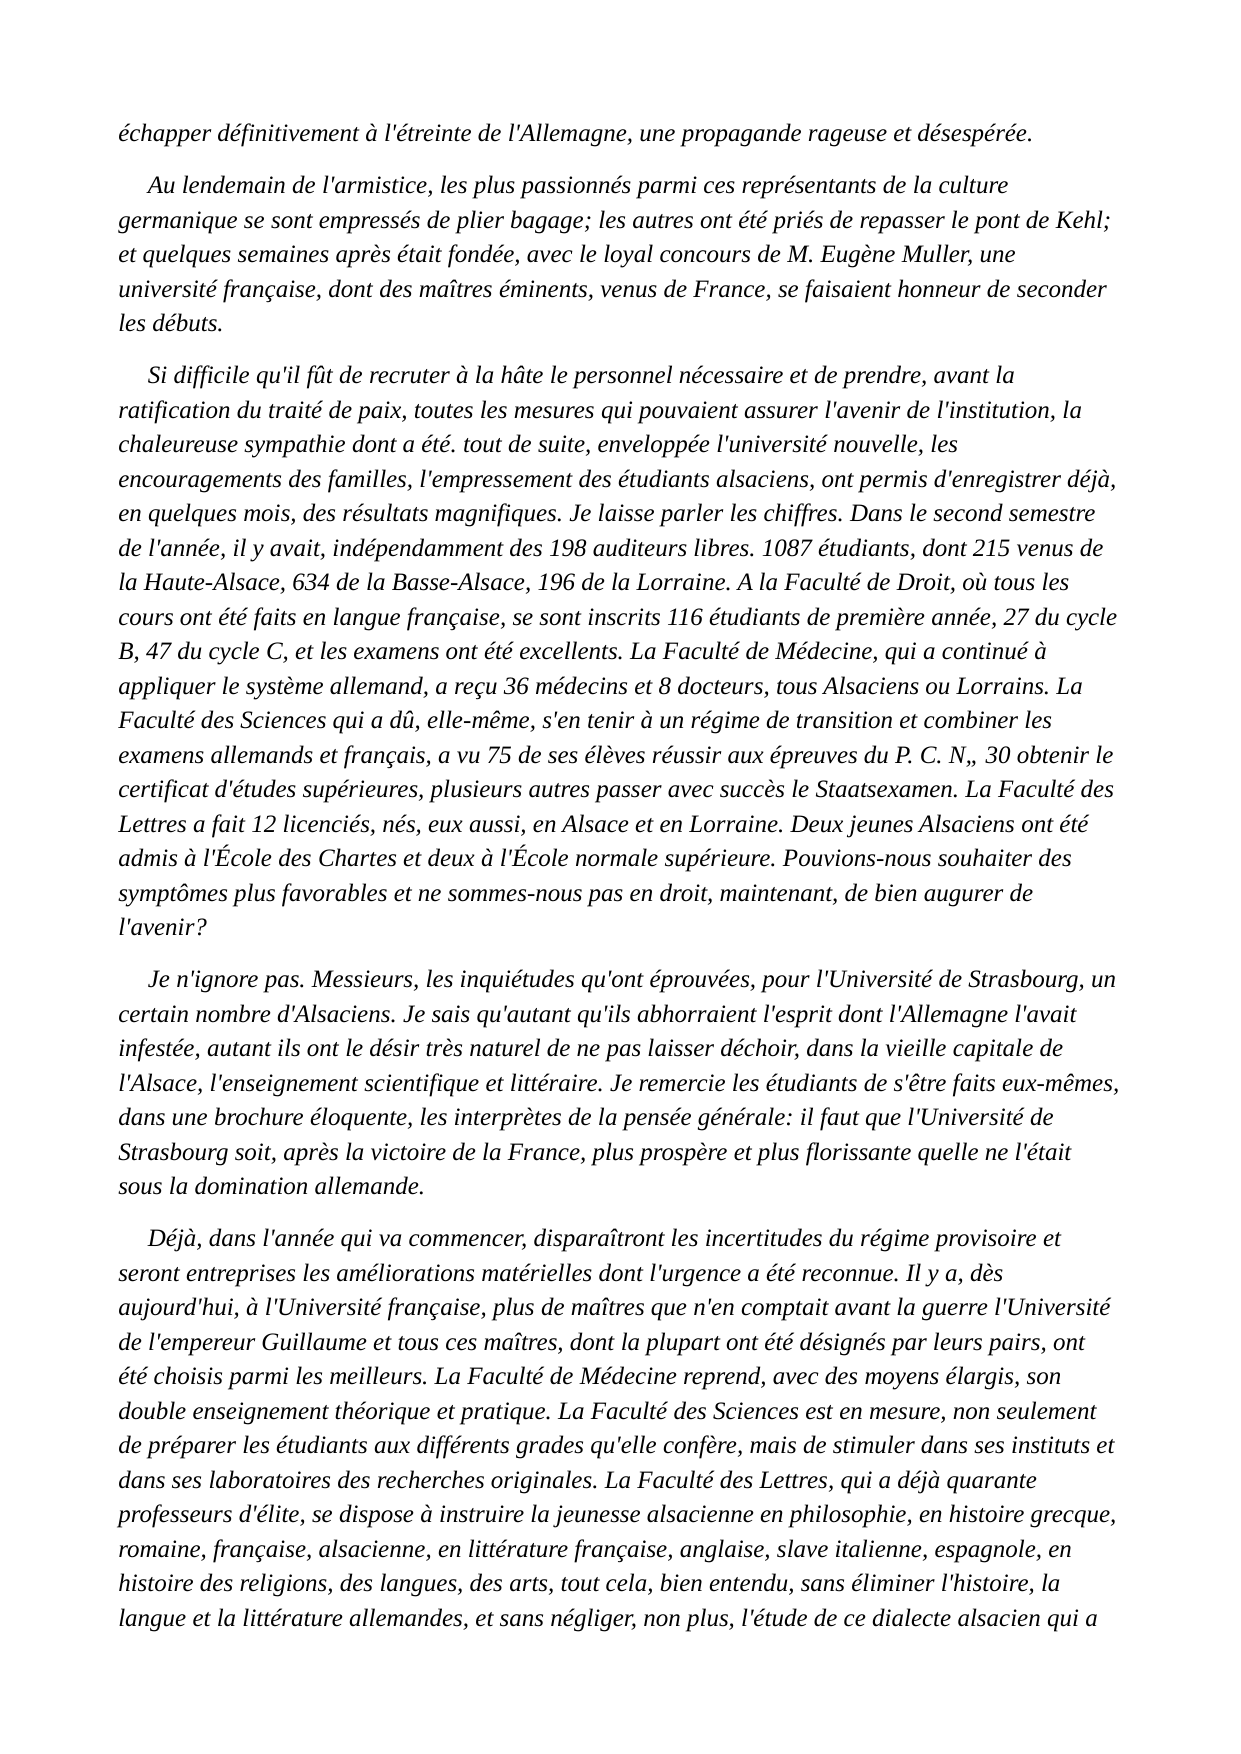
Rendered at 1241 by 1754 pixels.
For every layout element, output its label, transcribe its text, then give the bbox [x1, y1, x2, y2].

text Au lendemain de l'armistice, les plus passionnés parmi ces représentants de la culture germanique se sont empressés de plier bagage; les autres ont été priés de repasser le pont de Kehl; et quelques semaines après était fondée, avec le loyal concours de M. Eugène Muller, une université française, dont des maîtres éminents, venus de France, se faisaient honneur de seconder les débuts. [118, 170, 1122, 337]
text échapper définitivement à l'étreinte de l'Allemagne, une propagande rageuse et désespérée. [118, 118, 1122, 147]
text Je n'ignore pas. Messieurs, les inquiétudes qu'ont éprouvées, pour l'Université de Strasbourg, un certain nombre d'Alsaciens. Je sais qu'autant qu'ils abhorraient l'esprit dont l'Allemagne l'avait infestée, autant ils ont le désir très naturel de ne pas laisser déchoir, dans la vieille capitale de l'Alsace, l'enseignement scientifique et littéraire. Je remercie les étudiants de s'être faits eux-mêmes, dans une brochure éloquente, les interprètes de la pensée générale: il faut que l'Université de Strasbourg soit, après la victoire de la France, plus prospère et plus florissante quelle ne l'était sous la domination allemande. [118, 964, 1122, 1200]
text Déjà, dans l'année qui va commencer, disparaîtront les incertitudes du régime provisoire et seront entreprises les améliorations matérielles dont l'urgence a été reconnue. Il y a, dès aujourd'hui, à l'Université française, plus de maîtres que n'en comptait avant la guerre l'Université de l'empereur Guillaume et tous ces maîtres, dont la plupart ont été désignés par leurs pairs, ont été choisis parmi les meilleurs. La Faculté de Médecine reprend, avec des moyens élargis, son double enseignement théorique et pratique. La Faculté des Sciences est en mesure, non seulement de préparer les étudiants aux différents grades qu'elle confère, mais de stimuler dans ses instituts et dans ses laboratoires des recherches originales. La Faculté des Lettres, qui a déjà quarante professeurs d'élite, se dispose à instruire la jeunesse alsacienne en philosophie, en histoire grecque, romaine, française, alsacienne, en littérature française, anglaise, slave italienne, espagnole, en histoire des religions, des langues, des arts, tout cela, bien entendu, sans éliminer l'histoire, la langue et la littérature allemandes, et sans négliger, non plus, l'étude de ce dialecte alsacien qui a [118, 1223, 1122, 1631]
text Si difficile qu'il fût de recruter à la hâte le personnel nécessaire et de prendre, avant la ratification du traité de paix, toutes les mesures qui pouvaient assurer l'avenir de l'institution, la chaleureuse sympathie dont a été. tout de suite, enveloppée l'université nouvelle, les encouragements des familles, l'empressement des étudiants alsaciens, ont permis d'enregistrer déjà, en quelques mois, des résultats magnifiques. Je laisse parler les chiffres. Dans le second semestre de l'année, il y avait, indépendamment des 198 auditeurs libres. 1087 étudiants, dont 215 venus de la Haute-Alsace, 634 de la Basse-Alsace, 196 de la Lorraine. A la Faculté de Droit, où tous les cours ont été faits en langue française, se sont inscrits 116 étudiants de première année, 27 du cycle B, 47 du cycle C, et les examens ont été excellents. La Faculté de Médecine, qui a continué à appliquer le système allemand, a reçu 36 médecins et 8 docteurs, tous Alsaciens ou Lorrains. La Faculté des Sciences qui a dû, elle-même, s'en tenir à un régime de transition et combiner les examens allemands et français, a vu 75 de ses élèves réussir aux épreuves du P. C. N„ 30 obtenir le certificat d'études supérieures, plusieurs autres passer avec succès le Staatsexamen. La Faculté des Lettres a fait 12 licenciés, nés, eux aussi, en Alsace et en Lorraine. Deux jeunes Alsaciens ont été admis à l'École des Chartes et deux à l'École normale supérieure. Pouvions-nous souhaiter des symptômes plus favorables et ne sommes-nous pas en droit, maintenant, de bien augurer de l'avenir? [118, 360, 1122, 941]
